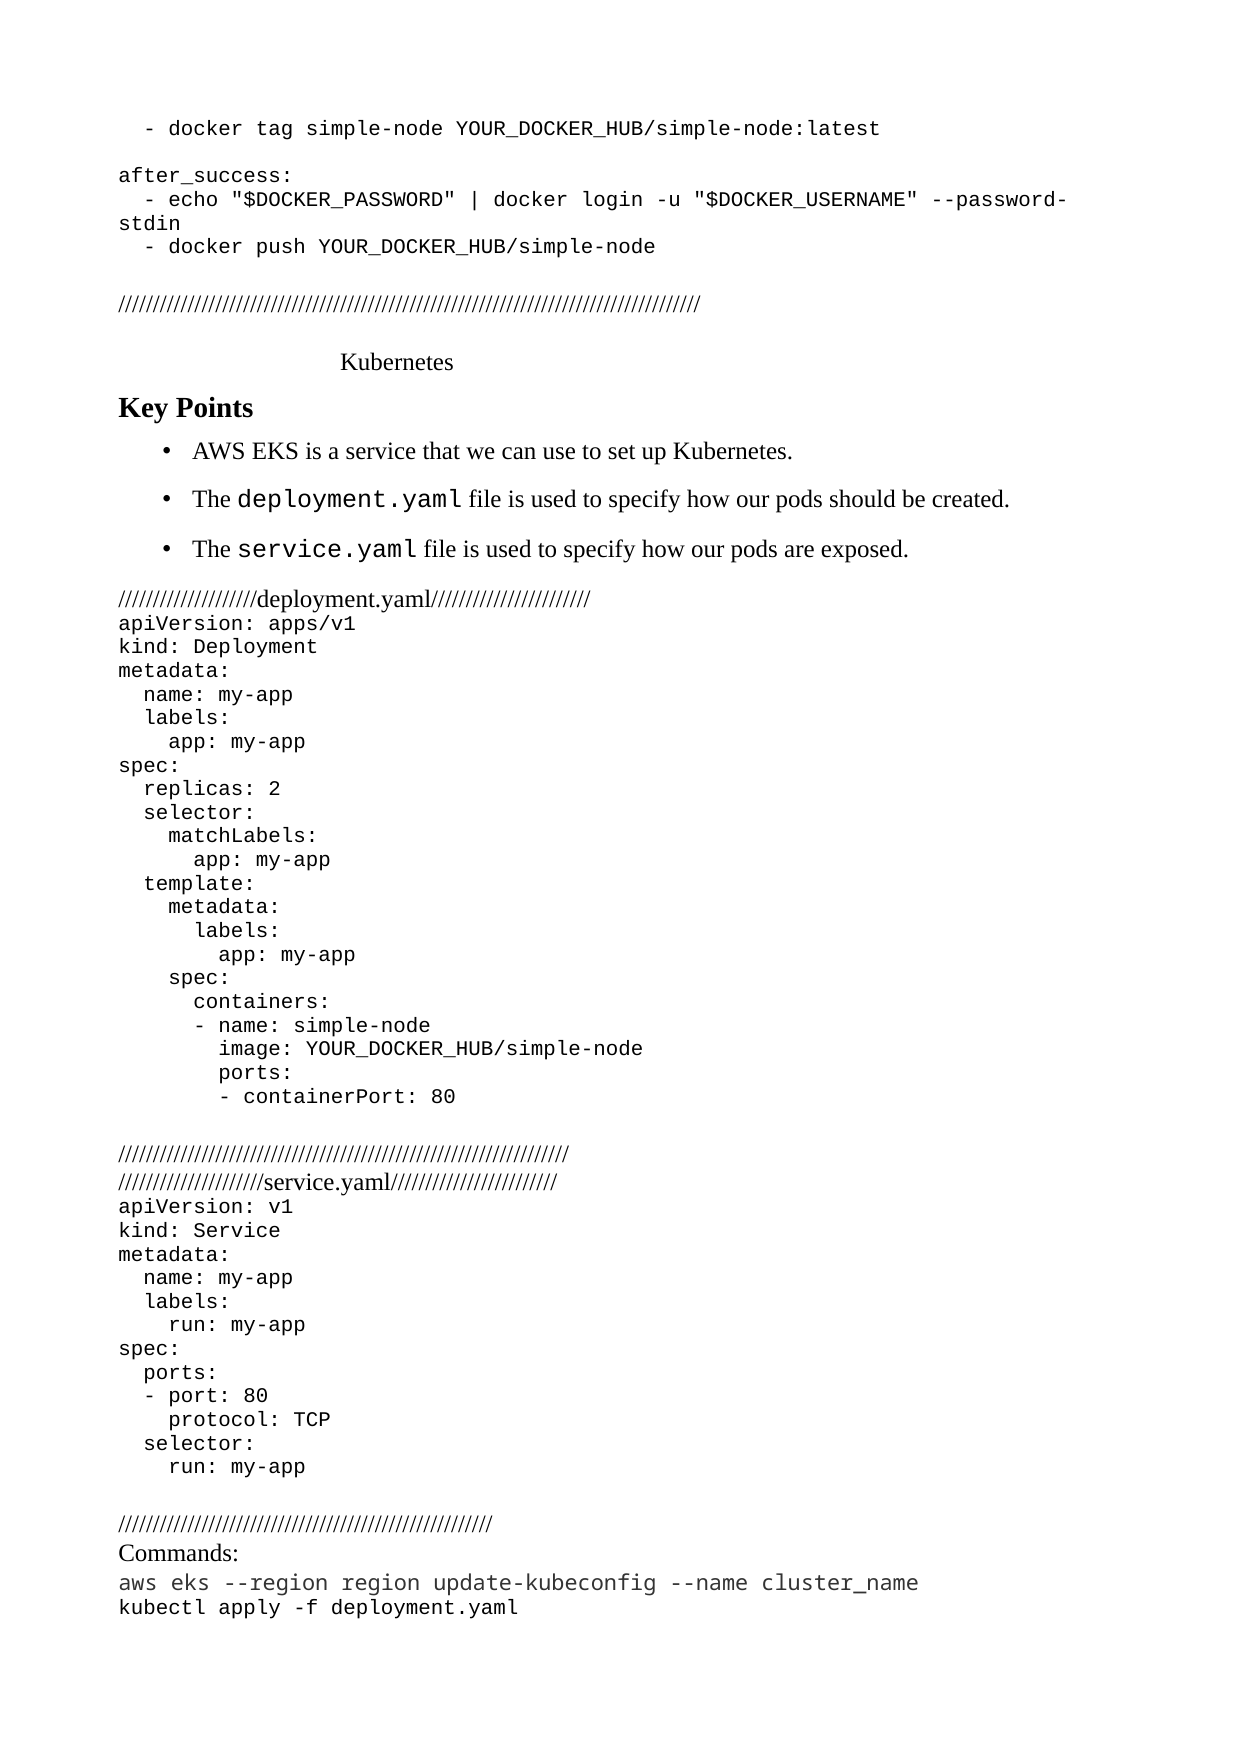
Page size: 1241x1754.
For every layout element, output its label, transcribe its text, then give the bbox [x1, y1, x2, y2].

text /////////////////////service.yaml//////////////////////// [118, 1167, 1122, 1196]
list The deployment.yaml file is used to specify how our pods should be created. [162, 484, 1122, 515]
text labels: [118, 1291, 1122, 1314]
text - port: 80 [118, 1385, 1122, 1409]
text metadata: [118, 660, 1122, 684]
text protocol: TCP [118, 1409, 1122, 1433]
text selector: [118, 1433, 1122, 1456]
text Kubernetes [118, 347, 1122, 376]
text //////////////////////////////////////////////////////////////////////////////////// [118, 289, 1122, 318]
text kind: Deployment [118, 636, 1122, 660]
text - docker tag simple-node YOUR_DOCKER_HUB/simple-node:latest [118, 118, 1122, 142]
text ports: [118, 1362, 1122, 1385]
text template: [118, 873, 1122, 896]
text ///////////////////////////////////////////////////////////////// [118, 1139, 1122, 1167]
text app: my-app [118, 849, 1122, 873]
text - containerPort: 80 [118, 1086, 1122, 1109]
text name: my-app [118, 1267, 1122, 1291]
text spec: [118, 1338, 1122, 1362]
subtitle Key Points [118, 390, 1122, 424]
text containers: [118, 991, 1122, 1015]
text apiVersion: apps/v1 [118, 613, 1122, 636]
text apiVersion: v1 [118, 1196, 1122, 1220]
text name: my-app [118, 684, 1122, 707]
text replicas: 2 [118, 778, 1122, 802]
text metadata: [118, 896, 1122, 920]
text - docker push YOUR_DOCKER_HUB/simple-node [118, 236, 1122, 260]
text metadata: [118, 1243, 1122, 1267]
text - name: simple-node [118, 1015, 1122, 1038]
text - echo "$DOCKER_PASSWORD" | docker login -u "$DOCKER_USERNAME" --password-stdin [118, 189, 1122, 236]
text app: my-app [118, 731, 1122, 754]
text Commands: [118, 1538, 1122, 1567]
text kind: Service [118, 1220, 1122, 1243]
text ////////////////////////////////////////////////////// [118, 1509, 1122, 1538]
text run: my-app [118, 1314, 1122, 1338]
text matchLabels: [118, 826, 1122, 849]
list The service.yaml file is used to specify how our pods are exposed. [162, 534, 1122, 565]
text spec: [118, 967, 1122, 991]
text kubectl apply -f deployment.yaml [118, 1597, 1122, 1620]
text aws eks --region region update-kubeconfig --name cluster_name [118, 1567, 1122, 1597]
text selector: [118, 802, 1122, 826]
text run: my-app [118, 1456, 1122, 1480]
text ports: [118, 1062, 1122, 1086]
text labels: [118, 920, 1122, 944]
text ////////////////////deployment.yaml/////////////////////// [118, 584, 1122, 613]
text spec: [118, 754, 1122, 778]
text image: YOUR_DOCKER_HUB/simple-node [118, 1038, 1122, 1062]
list AWS EKS is a service that we can use to set up Kubernetes. [162, 436, 1122, 465]
text app: my-app [118, 944, 1122, 967]
text after_success: [118, 165, 1122, 189]
text labels: [118, 707, 1122, 731]
